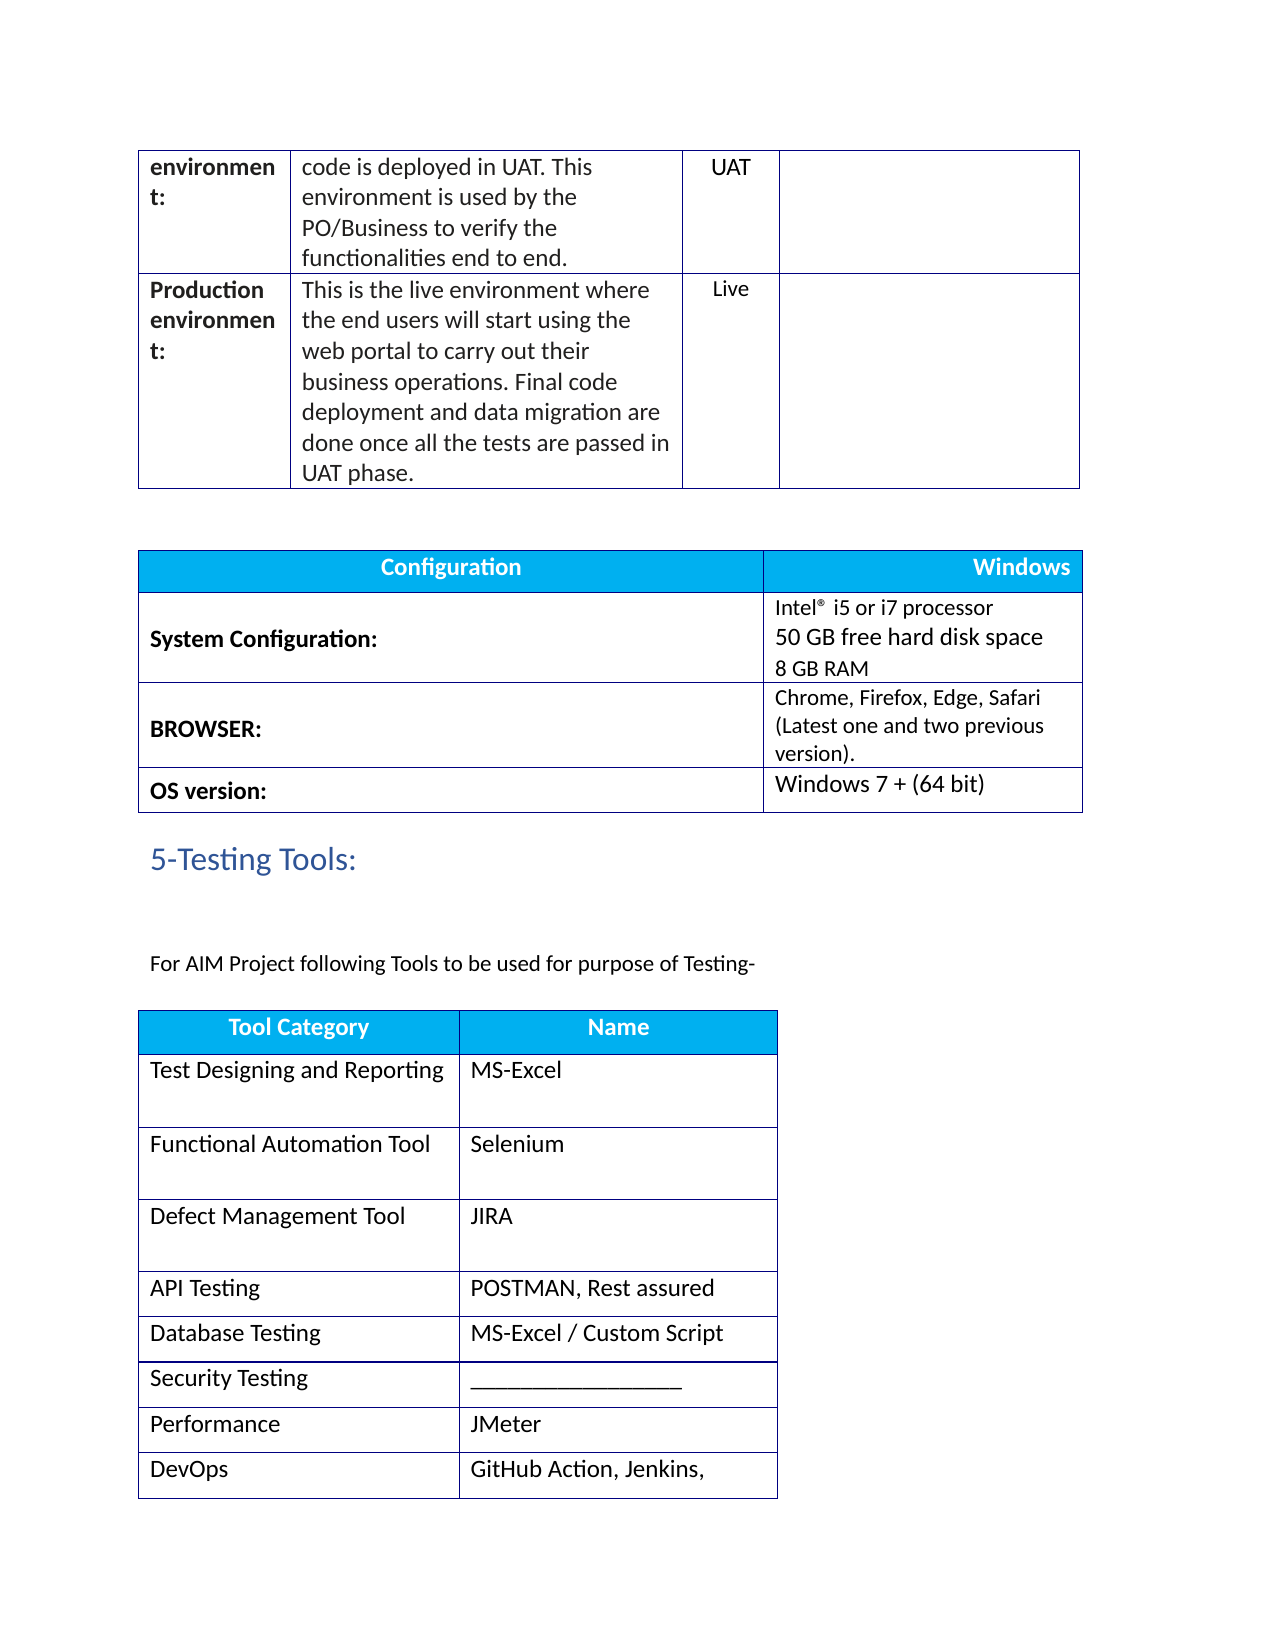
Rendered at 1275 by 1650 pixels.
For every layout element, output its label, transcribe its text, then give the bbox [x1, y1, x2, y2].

table_cell Test Designing and Reporting [139, 1055, 459, 1127]
table_cell code is deployed in UAT. This environment is used by the PO/Business to verify the functionalities end to end. [291, 151, 682, 273]
table_cell environment: [139, 151, 290, 273]
table_cell Security Testing [139, 1363, 459, 1407]
table_cell Windows 7 + (64 bit) [764, 768, 1082, 812]
table_cell GitHub Action, Jenkins, [460, 1453, 777, 1497]
table_cell Selenium [460, 1128, 777, 1199]
table_cell JMeter [460, 1408, 777, 1452]
table_header Tool Category [139, 1011, 459, 1054]
table_cell MS-Excel [460, 1055, 777, 1127]
table_cell API Testing [139, 1272, 459, 1316]
table_cell DevOps [139, 1453, 459, 1497]
text For AIM Project following Tools to be used for purpose of Testing- [150, 949, 1125, 977]
table_cell OS version: [139, 768, 763, 812]
table_cell Live [683, 274, 779, 488]
table_cell _________________ [460, 1363, 777, 1407]
table_cell Performance [139, 1408, 459, 1452]
table_cell Functional Automation Tool [139, 1128, 459, 1199]
table_cell Production environment: [139, 274, 290, 488]
table_cell Chrome, Firefox, Edge, Safari (Latest one and two previous version). [764, 683, 1082, 767]
table_cell [780, 274, 1079, 488]
table_cell Defect Management Tool [139, 1200, 459, 1271]
subtitle 5-Testing Tools: [150, 838, 1125, 879]
table_cell POSTMAN, Rest assured [460, 1272, 777, 1316]
table_cell UAT [683, 151, 779, 273]
table_cell Intel® i5 or i7 processor 50 GB free hard disk space 8 GB RAM [764, 593, 1082, 682]
table_cell MS-Excel / Custom Script [460, 1317, 777, 1361]
table_header Windows [764, 551, 1082, 592]
table_cell This is the live environment where the end users will start using the web portal to carry out their business operations. Final code deployment and data migration are done once all the tests are passed in UAT phase. [291, 274, 682, 488]
table_header Name [460, 1011, 777, 1054]
table_header Configuration [139, 551, 763, 592]
table_cell [780, 151, 1079, 273]
table_cell System Configuration: [139, 593, 763, 682]
table_cell BROWSER: [139, 683, 763, 767]
table_cell Database Testing [139, 1317, 459, 1361]
table_cell JIRA [460, 1200, 777, 1271]
